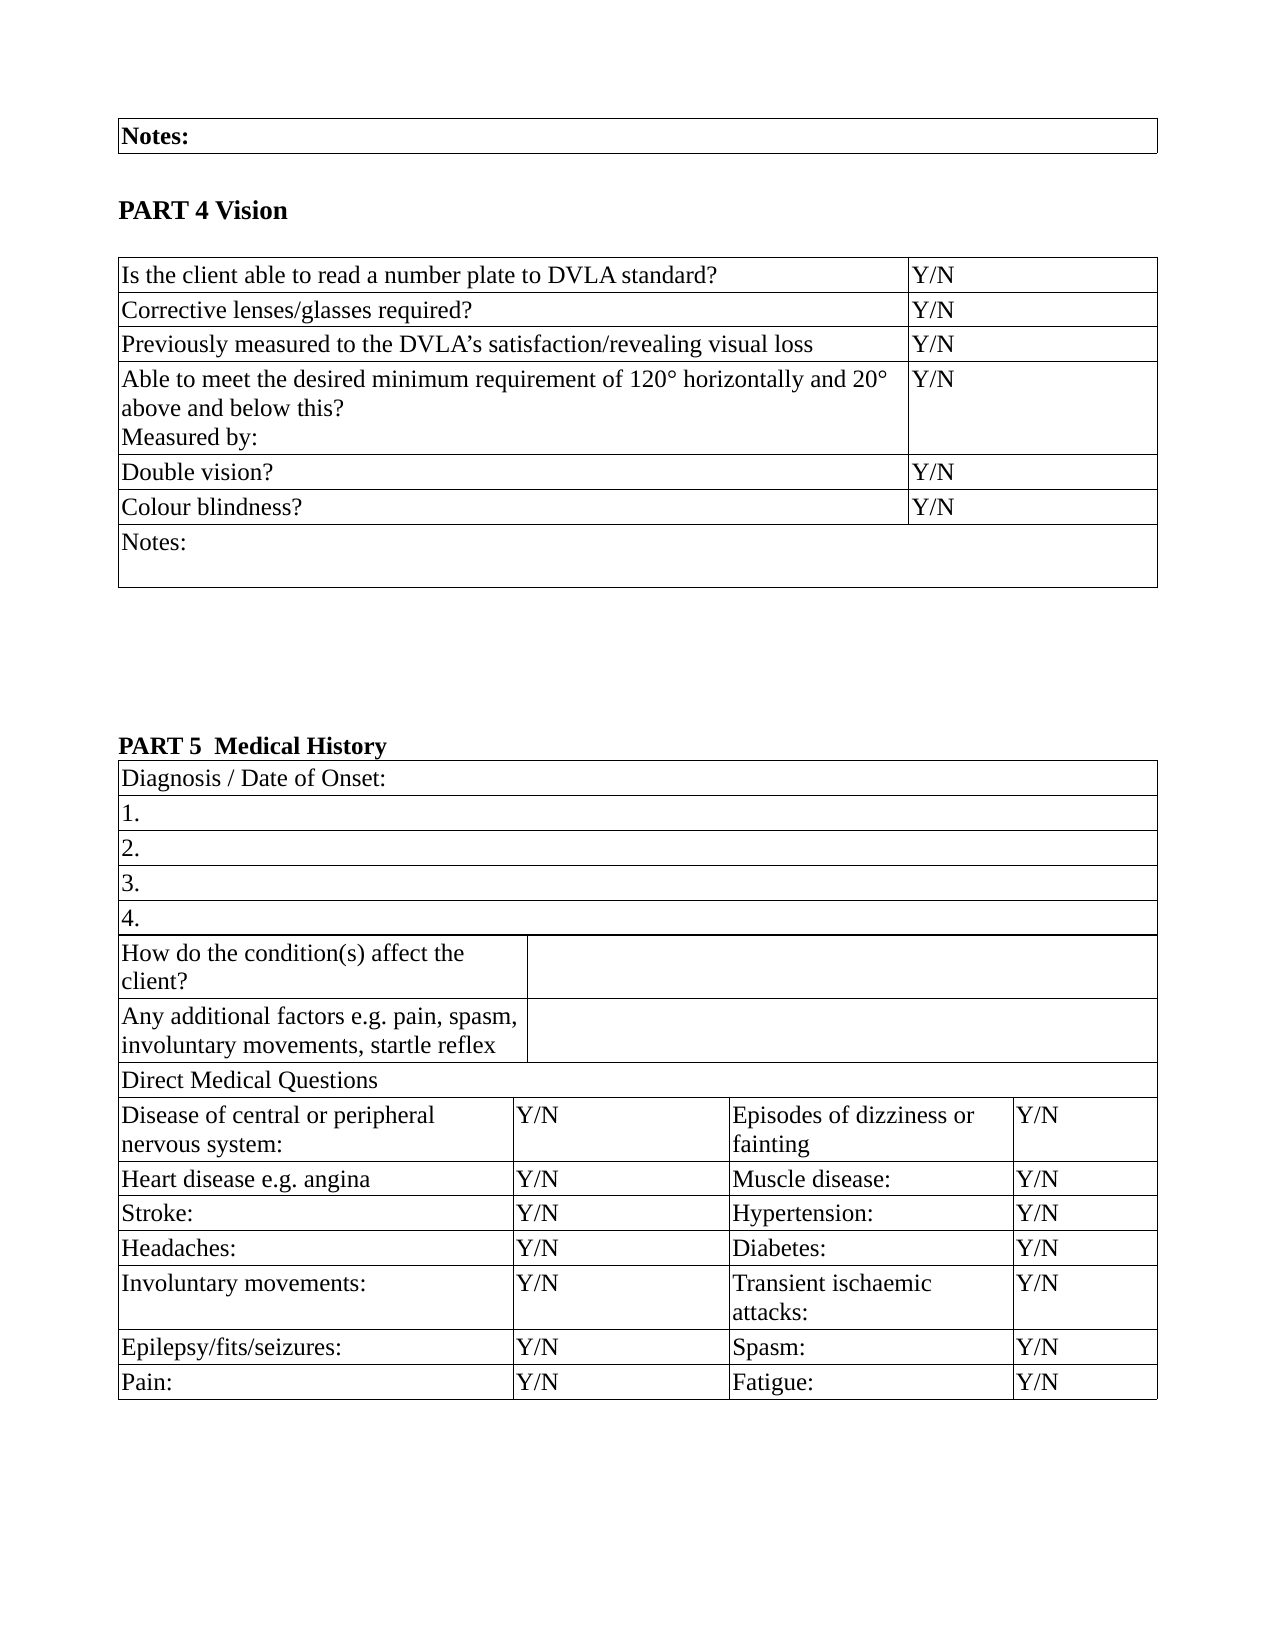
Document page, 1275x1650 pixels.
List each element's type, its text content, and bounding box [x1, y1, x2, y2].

table_cell Corrective lenses/glasses required? [119, 293, 908, 326]
table_cell Able to meet the desired minimum requirement of 120° horizontally and 20° above and below this? Measured by: [119, 362, 908, 454]
text PART 4 Vision [118, 194, 1157, 226]
table_cell Y/N [909, 455, 1157, 489]
table_cell Y/N [909, 490, 1157, 523]
table_header Y/N [909, 258, 1157, 292]
table_cell 2. [119, 831, 1157, 864]
table_header Diagnosis / Date of Onset: [119, 761, 1157, 795]
table_cell Muscle disease: [730, 1162, 1013, 1195]
table_cell Epilepsy/fits/seizures: [119, 1330, 513, 1364]
table_cell Pain: [119, 1365, 513, 1399]
table_cell Spasm: [730, 1330, 1013, 1364]
table_header Y/N [514, 1098, 729, 1161]
table_cell Y/N [1014, 1162, 1157, 1195]
table_cell 3. [119, 866, 1157, 899]
table_header Y/N [1014, 1098, 1157, 1161]
table_header Is the client able to read a number plate to DVLA standard? [119, 258, 908, 292]
table_cell Y/N [1014, 1266, 1157, 1329]
table_cell Transient ischaemic attacks: [730, 1266, 1013, 1329]
table_cell Diabetes: [730, 1231, 1013, 1265]
table_cell Y/N [1014, 1196, 1157, 1230]
table_cell Y/N [1014, 1231, 1157, 1265]
table_cell Y/N [514, 1365, 729, 1399]
table_header Direct Medical Questions [119, 1063, 1157, 1097]
table_cell Fatigue: [730, 1365, 1013, 1399]
table_cell [528, 999, 1157, 1062]
table_cell Hypertension: [730, 1196, 1013, 1230]
table_cell Y/N [514, 1196, 729, 1230]
table_cell Y/N [514, 1330, 729, 1364]
table_cell 4. [119, 901, 1157, 934]
table_cell Involuntary movements: [119, 1266, 513, 1329]
table_cell Previously measured to the DVLA’s satisfaction/revealing visual loss [119, 327, 908, 361]
table_cell 1. [119, 796, 1157, 830]
table_cell Double vision? [119, 455, 908, 489]
table_cell Headaches: [119, 1231, 513, 1265]
table_cell Colour blindness? [119, 490, 908, 523]
table_header Disease of central or peripheral nervous system: [119, 1098, 513, 1161]
table_header How do the condition(s) affect the client? [119, 936, 527, 998]
table_header Episodes of dizziness or fainting [730, 1098, 1013, 1161]
table_header [528, 936, 1157, 998]
table_cell Stroke: [119, 1196, 513, 1230]
table_cell Heart disease e.g. angina [119, 1162, 513, 1195]
table_cell Y/N [514, 1266, 729, 1329]
table_cell Any additional factors e.g. pain, spasm, involuntary movements, startle reflex [119, 999, 527, 1062]
table_cell Y/N [909, 362, 1157, 454]
table_cell Y/N [1014, 1330, 1157, 1364]
table_cell Y/N [909, 293, 1157, 326]
table_cell Y/N [909, 327, 1157, 361]
table_header Notes: [119, 525, 1157, 587]
table_cell Y/N [514, 1231, 729, 1265]
table_cell Y/N [1014, 1365, 1157, 1399]
table_header Notes: [119, 119, 1157, 153]
text PART 5 Medical History [118, 731, 1157, 760]
table_cell Y/N [514, 1162, 729, 1195]
